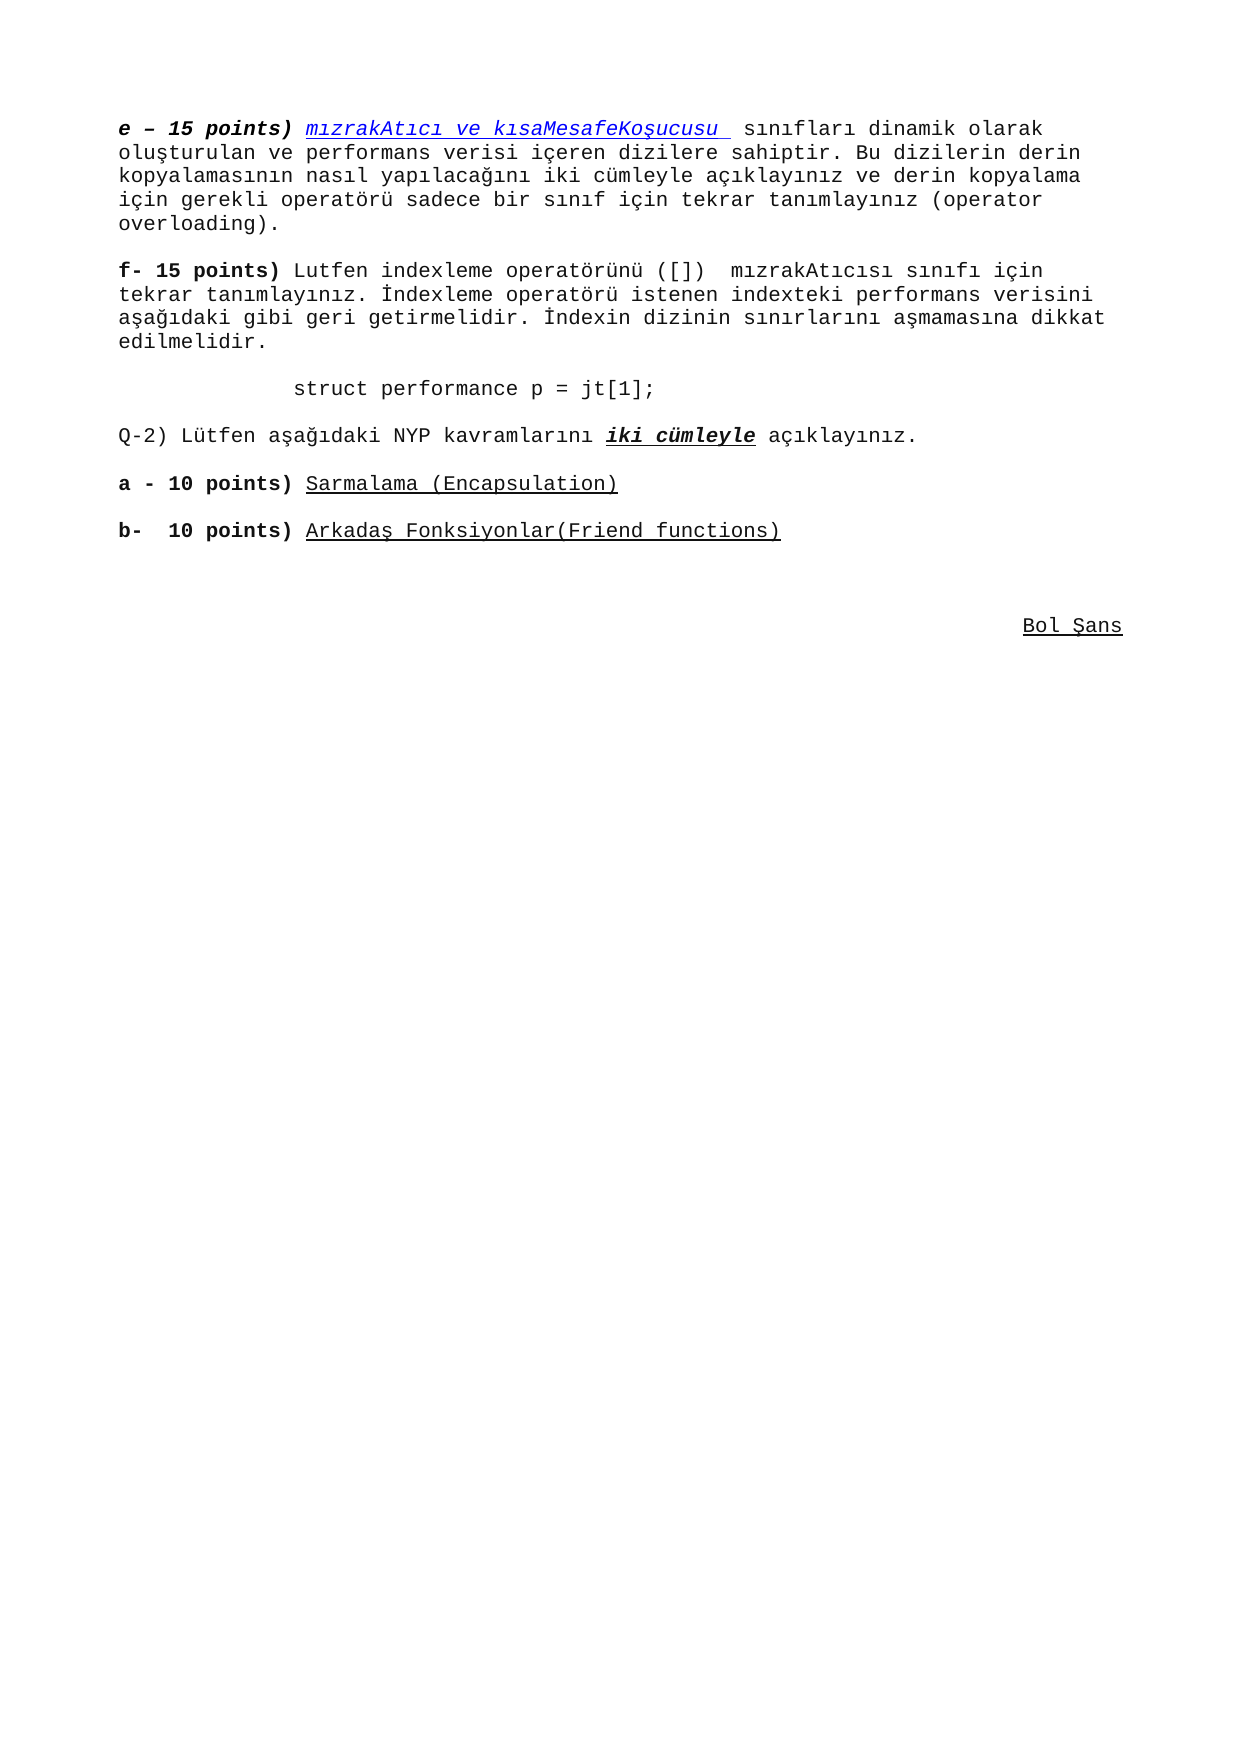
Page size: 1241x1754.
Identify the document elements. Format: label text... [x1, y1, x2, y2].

text struct performance p = jt[1]; [118, 378, 1122, 402]
text f- 15 points) Lutfen indexleme operatörünü ([]) mızrakAtıcısı sınıfı için tekrar tanımlayınız. İndexleme operatörü istenen indexteki performans verisini aşağıdaki gibi geri getirmelidir. İndexin dizinin sınırlarını aşmamasına dikkat edilmelidir. [118, 260, 1122, 354]
text b- 10 points) Arkadaş Fonksiyonlar(Friend functions) [118, 520, 1122, 544]
text a - 10 points) Sarmalama (Encapsulation) [118, 473, 1122, 496]
text Q-2) Lütfen aşağıdaki NYP kavramlarını iki cümleyle açıklayınız. [118, 426, 1122, 449]
text e – 15 points) mızrakAtıcı ve kısaMesafeKoşucusu sınıfları dinamik olarak oluşturulan ve performans verisi içeren dizilere sahiptir. Bu dizilerin derin kopyalamasının nasıl yapılacağını iki cümleyle açıklayınız ve derin kopyalama için gerekli operatörü sadece bir sınıf için tekrar tanımlayınız (operator overloading). [118, 118, 1122, 236]
text Bol Şans [118, 615, 1122, 638]
